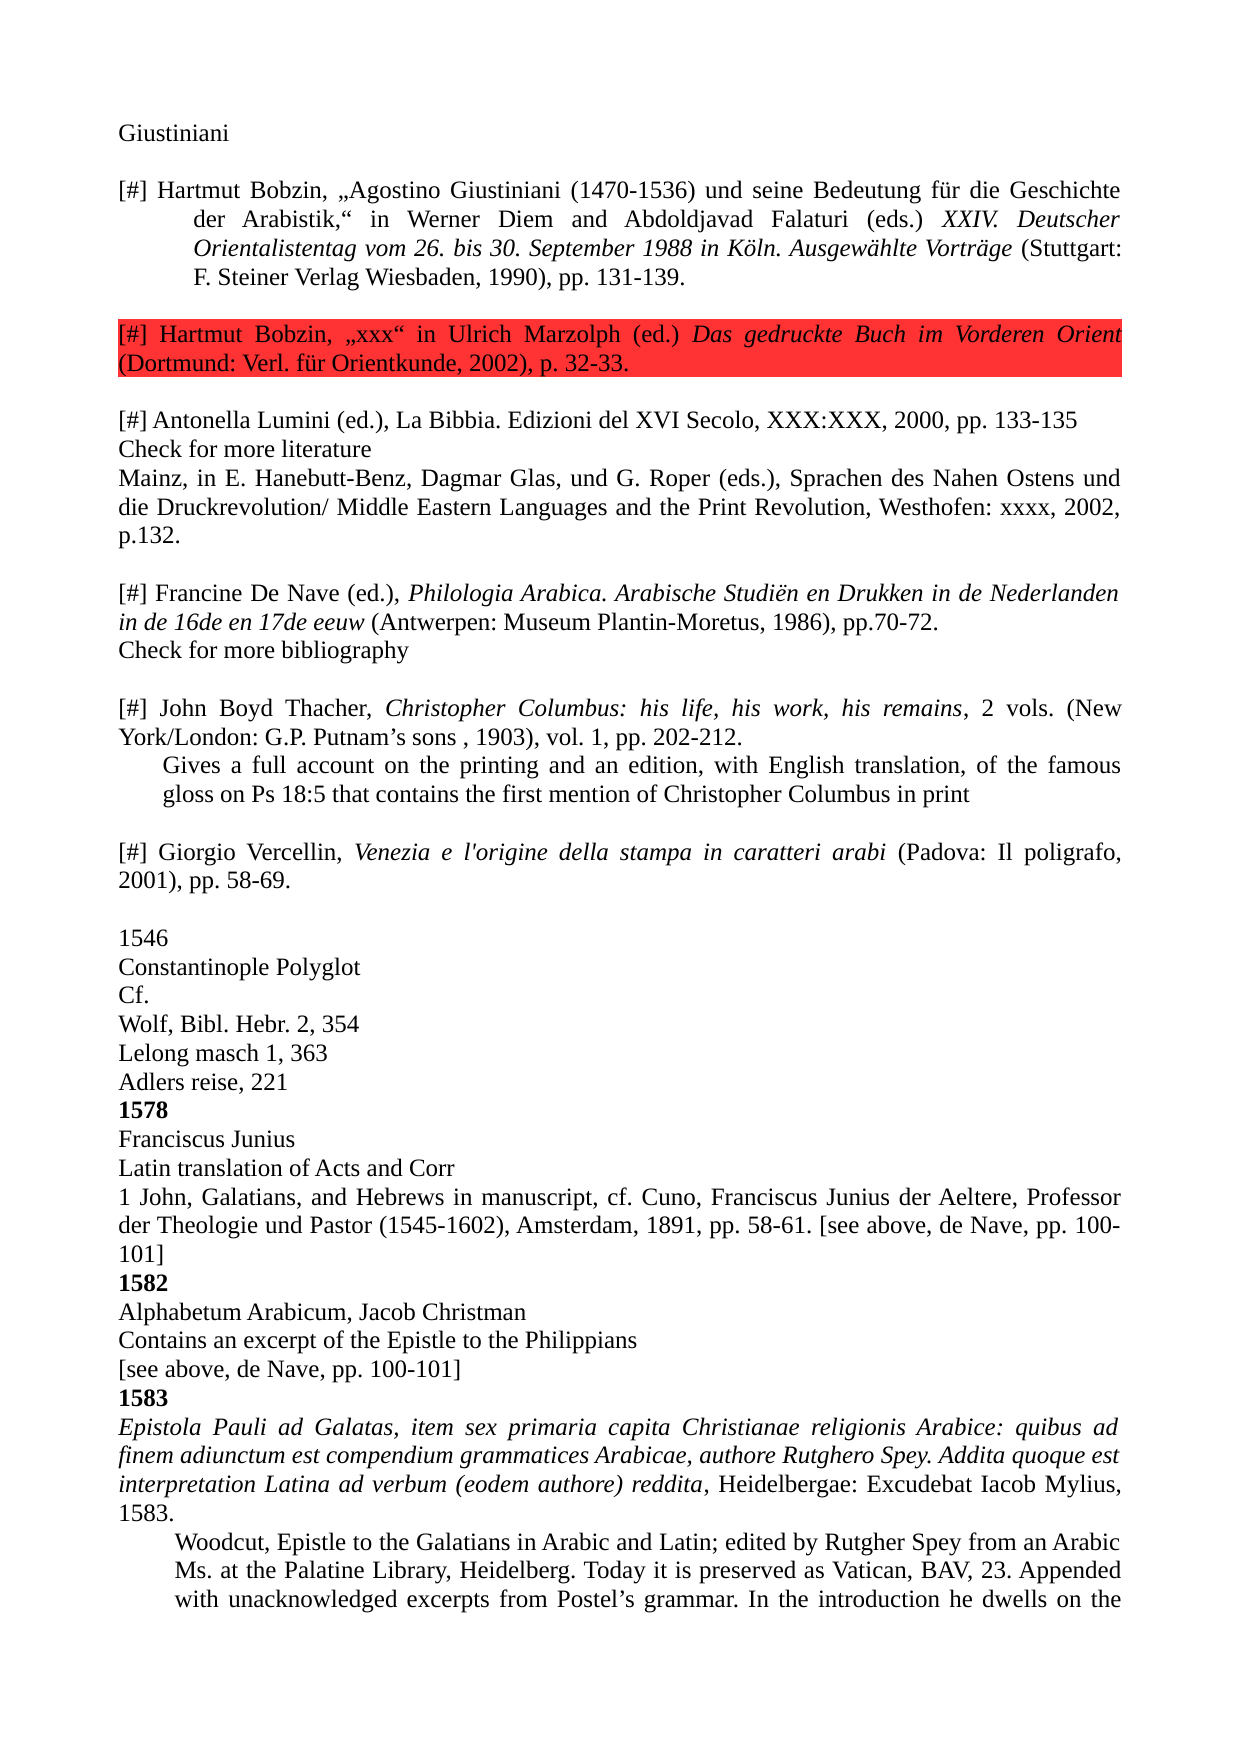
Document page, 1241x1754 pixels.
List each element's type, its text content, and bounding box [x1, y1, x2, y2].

text Check for more literature [118, 434, 1122, 463]
text [#] Francine De Nave (ed.), Philologia Arabica. Arabische Studiën en Drukken in de Nederlanden in de 16de en 17de eeuw (Antwerpen: Museum Plantin-Moretus, 1986), pp.70-72. [118, 578, 1122, 636]
text Wolf, Bibl. Hebr. 2, 354 [118, 1009, 1122, 1038]
text Latin translation of Acts and Corr [118, 1153, 1122, 1182]
text Gives a full account on the printing and an edition, with English translation, of the famous gloss on Ps 18:5 that contains the first mention of Christopher Columbus in print [162, 751, 1122, 808]
text Epistola Pauli ad Galatas, item sex primaria capita Christianae religionis Arabice: quibus ad finem adiunctum est compendium grammatices Arabicae, authore Rutghero Spey. Addita quoque est interpretation Latina ad verbum (eodem authore) reddita, Heidelbergae: Excudebat Iacob Mylius, 1583. [118, 1412, 1122, 1527]
text Contains an excerpt of the Epistle to the Philippians [118, 1326, 1122, 1354]
text [#] Hartmut Bobzin, „xxx“ in Ulrich Marzolph (ed.) Das gedruckte Buch im Vorderen Orient (Dortmund: Verl. für Orientkunde, 2002), p. 32-33. [118, 319, 1122, 377]
text [#] Giorgio Vercellin, Venezia e l'origine della stampa in caratteri arabi (Padova: Il poligrafo, 2001), pp. 58-69. [118, 837, 1122, 894]
text 1 John, Galatians, and Hebrews in manuscript, cf. Cuno, Franciscus Junius der Aeltere, Professor der Theologie und Pastor (1545-1602), Amsterdam, 1891, pp. 58-61. [see above, de Nave, pp. 100-101] [118, 1182, 1122, 1268]
text 1546 [118, 923, 1122, 952]
text Giustiniani [118, 118, 1122, 147]
text Adlers reise, 221 [118, 1067, 1122, 1096]
text Mainz, in E. Hanebutt-Benz, Dagmar Glas, und G. Roper (eds.), Sprachen des Nahen Ostens und die Druckrevolution/ Middle Eastern Languages and the Print Revolution, Westhofen: xxxx, 2002, p.132. [118, 463, 1122, 549]
text Constantinople Polyglot [118, 952, 1122, 981]
text [#] Antonella Lumini (ed.), La Bibbia. Edizioni del XVI Secolo, XXX:XXX, 2000, pp. 133-135 [118, 406, 1122, 434]
text [#] John Boyd Thacher, Christopher Columbus: his life, his work, his remains, 2 vols. (New York/London: G.P. Putnam’s sons , 1903), vol. 1, pp. 202-212. [118, 693, 1122, 751]
text Franciscus Junius [118, 1124, 1122, 1153]
text 1583 [118, 1383, 1122, 1412]
text Check for more bibliography [118, 636, 1122, 664]
text Cf. [118, 981, 1122, 1009]
text 1578 [118, 1096, 1122, 1124]
text Lelong masch 1, 363 [118, 1038, 1122, 1067]
text 1582 [118, 1268, 1122, 1297]
text [#] Hartmut Bobzin, „Agostino Giustiniani (1470-1536) und seine Bedeutung für die Geschichte der Arabistik,“ in Werner Diem and Abdoldjavad Falaturi (eds.) XXIV. Deutscher Orientalistentag vom 26. bis 30. September 1988 in Köln. Ausgewählte Vorträge (Stuttgart: F. Steiner Verlag Wiesbaden, 1990), pp. 131-139. [118, 176, 1122, 291]
text [see above, de Nave, pp. 100-101] [118, 1354, 1122, 1383]
text Woodcut, Epistle to the Galatians in Arabic and Latin; edited by Rutgher Spey from an Arabic Ms. at the Palatine Library, Heidelberg. Today it is preserved as Vatican, BAV, 23. Appended with unacknowledged excerpts from Postel’s grammar. In the introduction he dwells on the [174, 1527, 1122, 1613]
text Alphabetum Arabicum, Jacob Christman [118, 1297, 1122, 1326]
